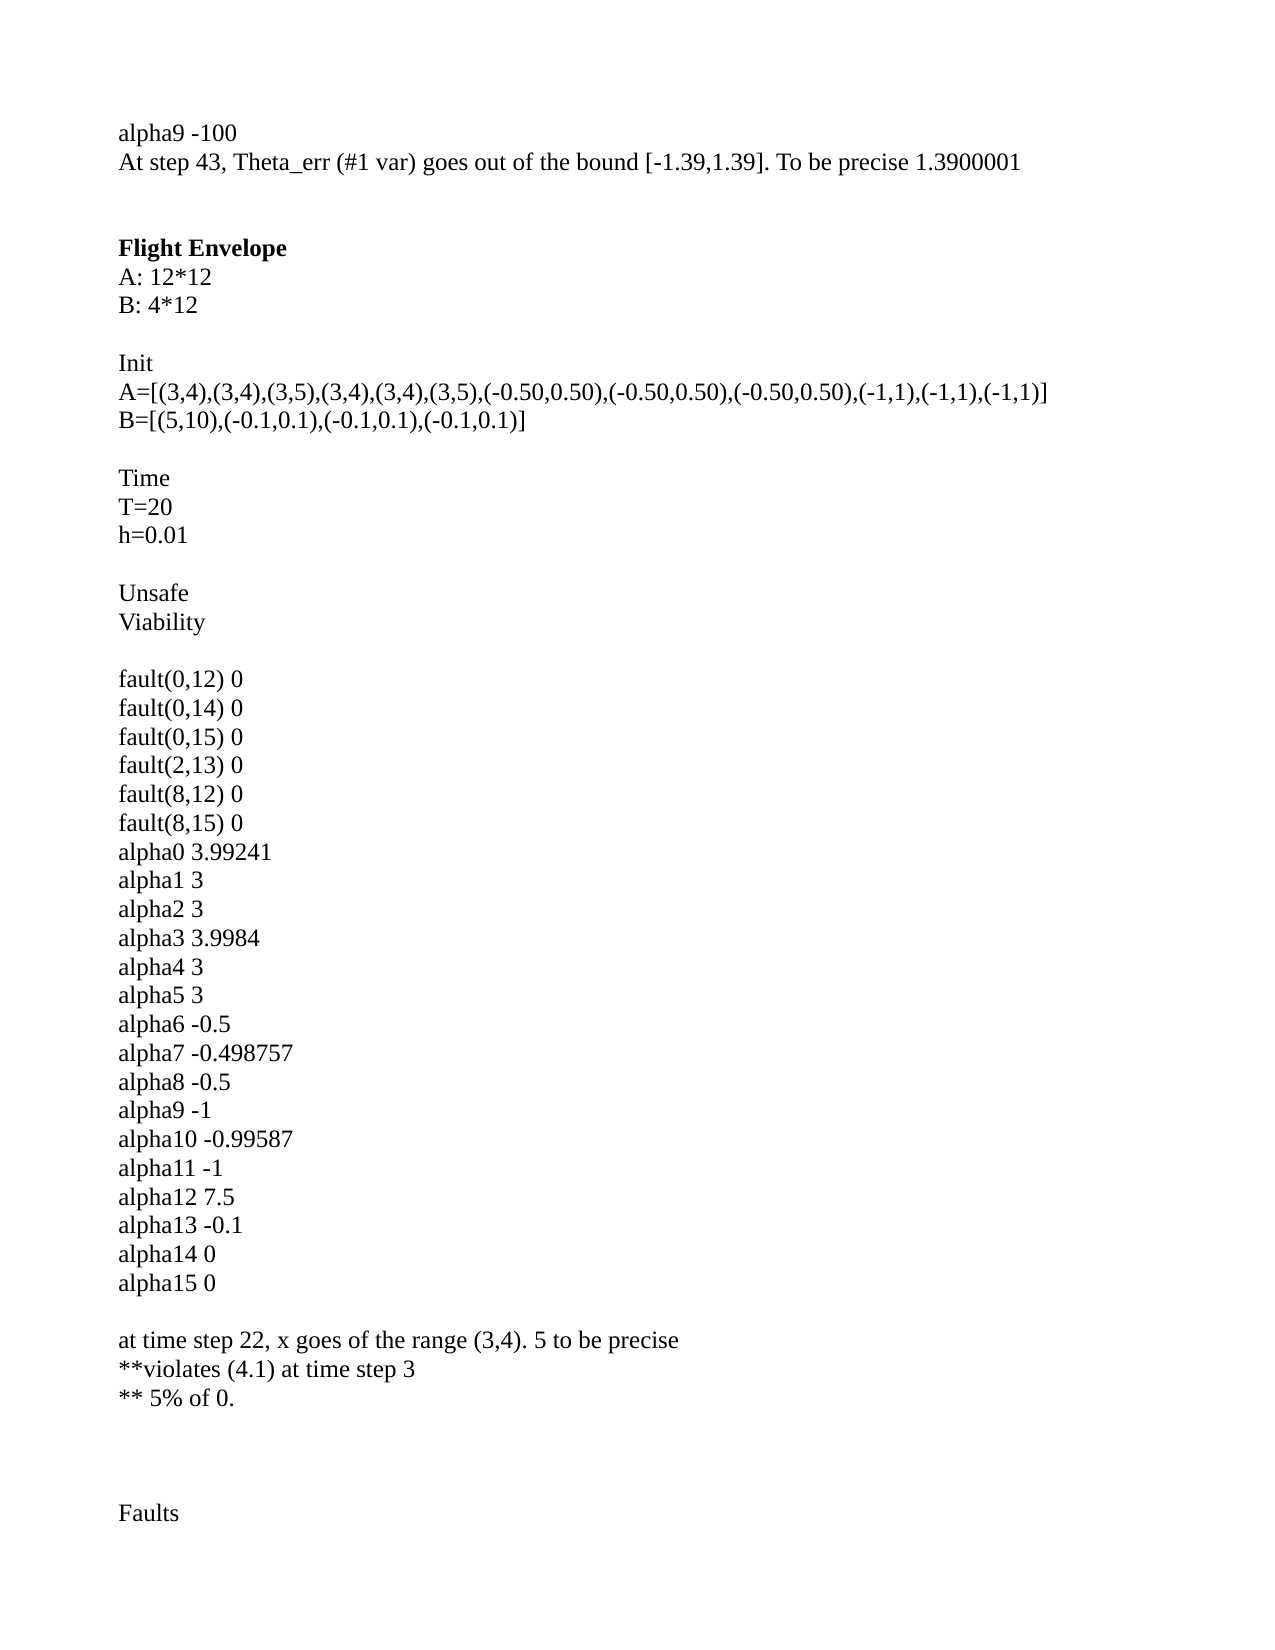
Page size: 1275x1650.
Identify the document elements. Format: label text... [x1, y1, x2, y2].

text alpha13 -0.1 [118, 1211, 1157, 1239]
text alpha9 -1 [118, 1096, 1157, 1124]
text alpha10 -0.99587 [118, 1124, 1157, 1153]
text alpha0 3.99241 [118, 837, 1157, 866]
text fault(0,14) 0 [118, 693, 1157, 722]
text Unsafe [118, 578, 1157, 607]
text alpha11 -1 [118, 1153, 1157, 1182]
text Viability [118, 607, 1157, 636]
text fault(0,15) 0 [118, 722, 1157, 751]
text B=[(5,10),(-0.1,0.1),(-0.1,0.1),(-0.1,0.1)] [118, 406, 1157, 434]
text alpha9 -100 [118, 118, 1157, 147]
text A=[(3,4),(3,4),(3,5),(3,4),(3,4),(3,5),(-0.50,0.50),(-0.50,0.50),(-0.50,0.50),(-1,1),(-1,1),(-1,1)] [118, 377, 1157, 406]
text Faults [118, 1498, 1157, 1527]
text alpha7 -0.498757 [118, 1038, 1157, 1067]
text alpha1 3 [118, 866, 1157, 894]
text A: 12*12 [118, 262, 1157, 291]
text alpha5 3 [118, 981, 1157, 1009]
text fault(8,15) 0 [118, 808, 1157, 837]
text alpha14 0 [118, 1239, 1157, 1268]
text **violates (4.1) at time step 3 [118, 1354, 1157, 1383]
text Init [118, 348, 1157, 377]
text alpha8 -0.5 [118, 1067, 1157, 1096]
text At step 43, Theta_err (#1 var) goes out of the bound [-1.39,1.39]. To be precise 1.3900001 [118, 147, 1157, 176]
text ** 5% of 0. [118, 1383, 1157, 1412]
text fault(0,12) 0 [118, 664, 1157, 693]
text alpha4 3 [118, 952, 1157, 981]
text alpha12 7.5 [118, 1182, 1157, 1211]
text alpha3 3.9984 [118, 923, 1157, 952]
text Time [118, 463, 1157, 492]
text alpha15 0 [118, 1268, 1157, 1297]
text alpha2 3 [118, 894, 1157, 923]
text Flight Envelope [118, 233, 1157, 262]
text fault(8,12) 0 [118, 779, 1157, 808]
text h=0.01 [118, 521, 1157, 549]
text T=20 [118, 492, 1157, 521]
text alpha6 -0.5 [118, 1009, 1157, 1038]
text B: 4*12 [118, 291, 1157, 319]
text at time step 22, x goes of the range (3,4). 5 to be precise [118, 1326, 1157, 1354]
text fault(2,13) 0 [118, 751, 1157, 779]
